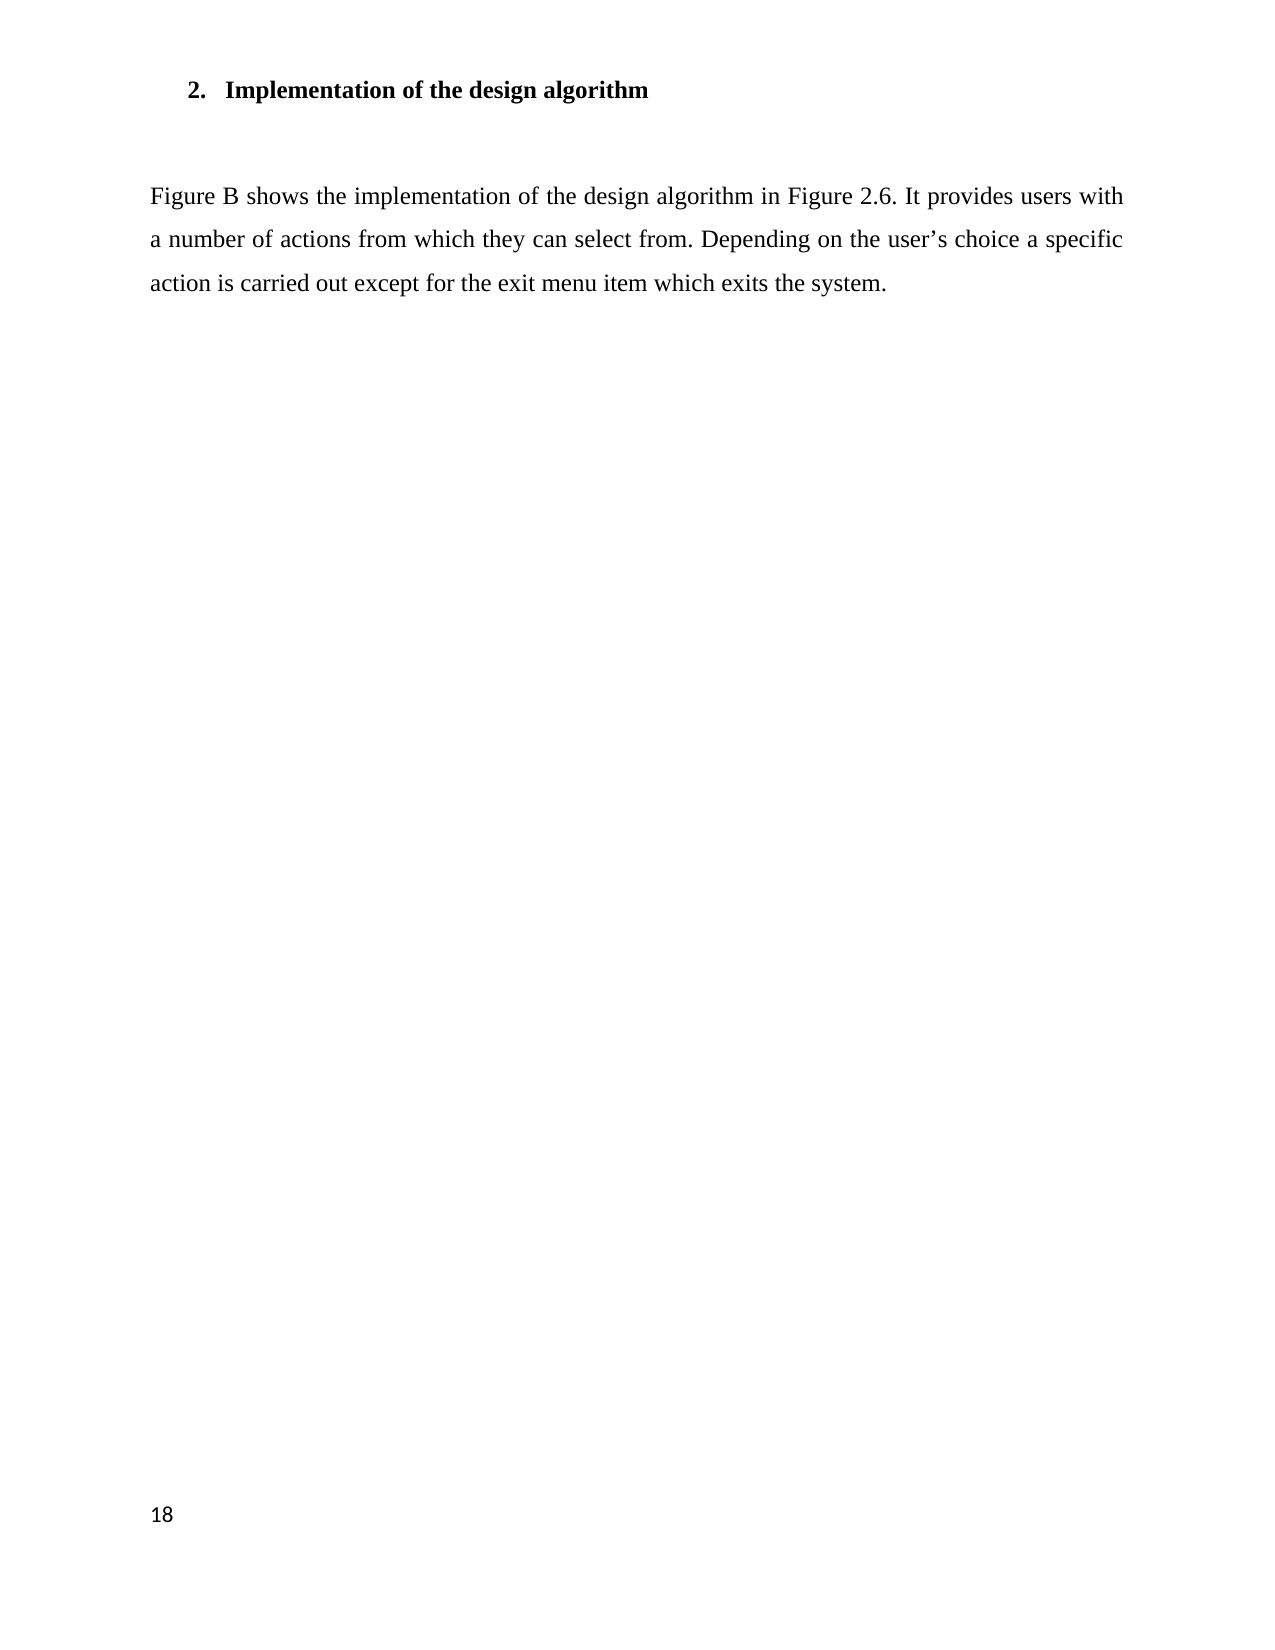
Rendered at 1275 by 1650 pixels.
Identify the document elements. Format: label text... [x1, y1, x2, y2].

list Implementation of the design algorithm [187, 75, 1125, 104]
text Figure B shows the implementation of the design algorithm in Figure 2.6. It provides users with a number of actions from which they can select from. Depending on the user’s choice a specific action is carried out except for the exit menu item which exits the system. [150, 181, 1125, 296]
